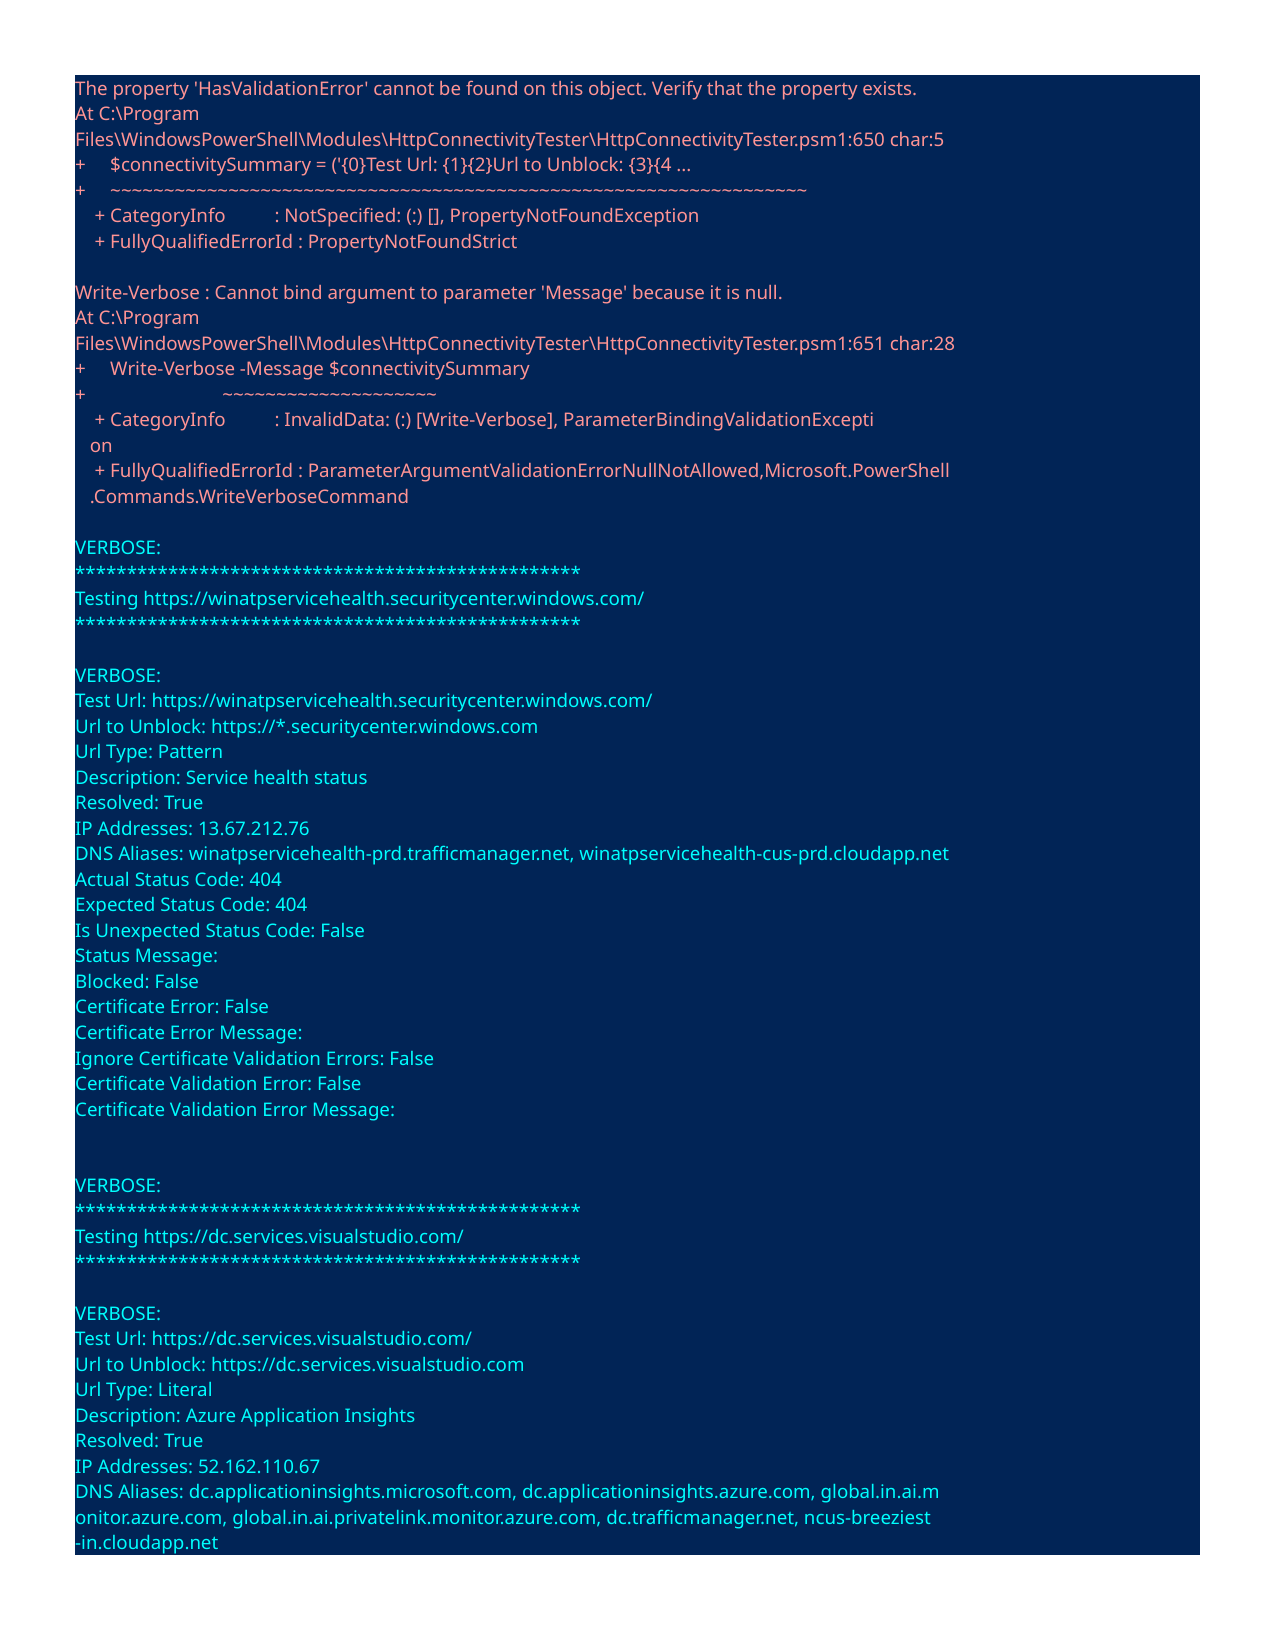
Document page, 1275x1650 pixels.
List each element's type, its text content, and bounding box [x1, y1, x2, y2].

text Url to Unblock: https://*.securitycenter.windows.com [75, 713, 1200, 738]
text Test Url: https://winatpservicehealth.securitycenter.windows.com/ [75, 687, 1200, 713]
text Resolved: True [75, 789, 1200, 815]
text DNS Aliases: dc.applicationinsights.microsoft.com, dc.applicationinsights.azure.com, global.in.ai.m [75, 1479, 1200, 1504]
text ************************************************* [75, 1249, 1200, 1274]
text onitor.azure.com, global.in.ai.privatelink.monitor.azure.com, dc.trafficmanager.net, ncus-breeziest [75, 1504, 1200, 1530]
text Description: Azure Application Insights [75, 1402, 1200, 1428]
text + $connectivitySummary = ('{0}Test Url: {1}{2}Url to Unblock: {3}{4 ... [75, 152, 1200, 177]
text + CategoryInfo : NotSpecified: (:) [], PropertyNotFoundException [75, 203, 1200, 228]
text Files\WindowsPowerShell\Modules\HttpConnectivityTester\HttpConnectivityTester.psm1:651 char:28 [75, 330, 1200, 356]
text Url Type: Literal [75, 1377, 1200, 1402]
text Certificate Error: False [75, 994, 1200, 1019]
text Write-Verbose : Cannot bind argument to parameter 'Message' because it is null. [75, 279, 1200, 305]
text .Commands.WriteVerboseCommand [75, 483, 1200, 509]
text ************************************************* [75, 611, 1200, 636]
text Blocked: False [75, 968, 1200, 994]
text Testing https://dc.services.visualstudio.com/ [75, 1223, 1200, 1249]
text Certificate Error Message: [75, 1019, 1200, 1045]
text IP Addresses: 52.162.110.67 [75, 1453, 1200, 1479]
text Certificate Validation Error Message: [75, 1096, 1200, 1121]
text + FullyQualifiedErrorId : ParameterArgumentValidationErrorNullNotAllowed,Microsoft.PowerShell [75, 458, 1200, 483]
text VERBOSE: [75, 1172, 1200, 1198]
text Description: Service health status [75, 764, 1200, 789]
text VERBOSE: [75, 662, 1200, 687]
text Url to Unblock: https://dc.services.visualstudio.com [75, 1351, 1200, 1377]
text Actual Status Code: 404 [75, 866, 1200, 892]
text Test Url: https://dc.services.visualstudio.com/ [75, 1326, 1200, 1351]
text + ~~~~~~~~~~~~~~~~~~~~ [75, 381, 1200, 407]
text Resolved: True [75, 1428, 1200, 1453]
text VERBOSE: [75, 534, 1200, 560]
text on [75, 432, 1200, 458]
text At C:\Program [75, 305, 1200, 330]
text VERBOSE: [75, 1300, 1200, 1326]
text IP Addresses: 13.67.212.76 [75, 815, 1200, 841]
text Testing https://winatpservicehealth.securitycenter.windows.com/ [75, 585, 1200, 611]
text Status Message: [75, 943, 1200, 968]
text ************************************************* [75, 1198, 1200, 1223]
text Ignore Certificate Validation Errors: False [75, 1045, 1200, 1070]
text -in.cloudapp.net [75, 1530, 1200, 1555]
text + CategoryInfo : InvalidData: (:) [Write-Verbose], ParameterBindingValidationExcepti [75, 407, 1200, 432]
text Files\WindowsPowerShell\Modules\HttpConnectivityTester\HttpConnectivityTester.psm1:650 char:5 [75, 126, 1200, 152]
text Certificate Validation Error: False [75, 1070, 1200, 1096]
text + FullyQualifiedErrorId : PropertyNotFoundStrict [75, 228, 1200, 254]
text DNS Aliases: winatpservicehealth-prd.trafficmanager.net, winatpservicehealth-cus-prd.cloudapp.net [75, 841, 1200, 866]
text ************************************************* [75, 560, 1200, 585]
text + ~~~~~~~~~~~~~~~~~~~~~~~~~~~~~~~~~~~~~~~~~~~~~~~~~~~~~~~~~~~~~~~~~ [75, 177, 1200, 203]
text Expected Status Code: 404 [75, 892, 1200, 917]
text Is Unexpected Status Code: False [75, 917, 1200, 943]
text At C:\Program [75, 101, 1200, 126]
text Url Type: Pattern [75, 738, 1200, 764]
text The property 'HasValidationError' cannot be found on this object. Verify that the property exists. [75, 75, 1200, 101]
text + Write-Verbose -Message $connectivitySummary [75, 356, 1200, 381]
